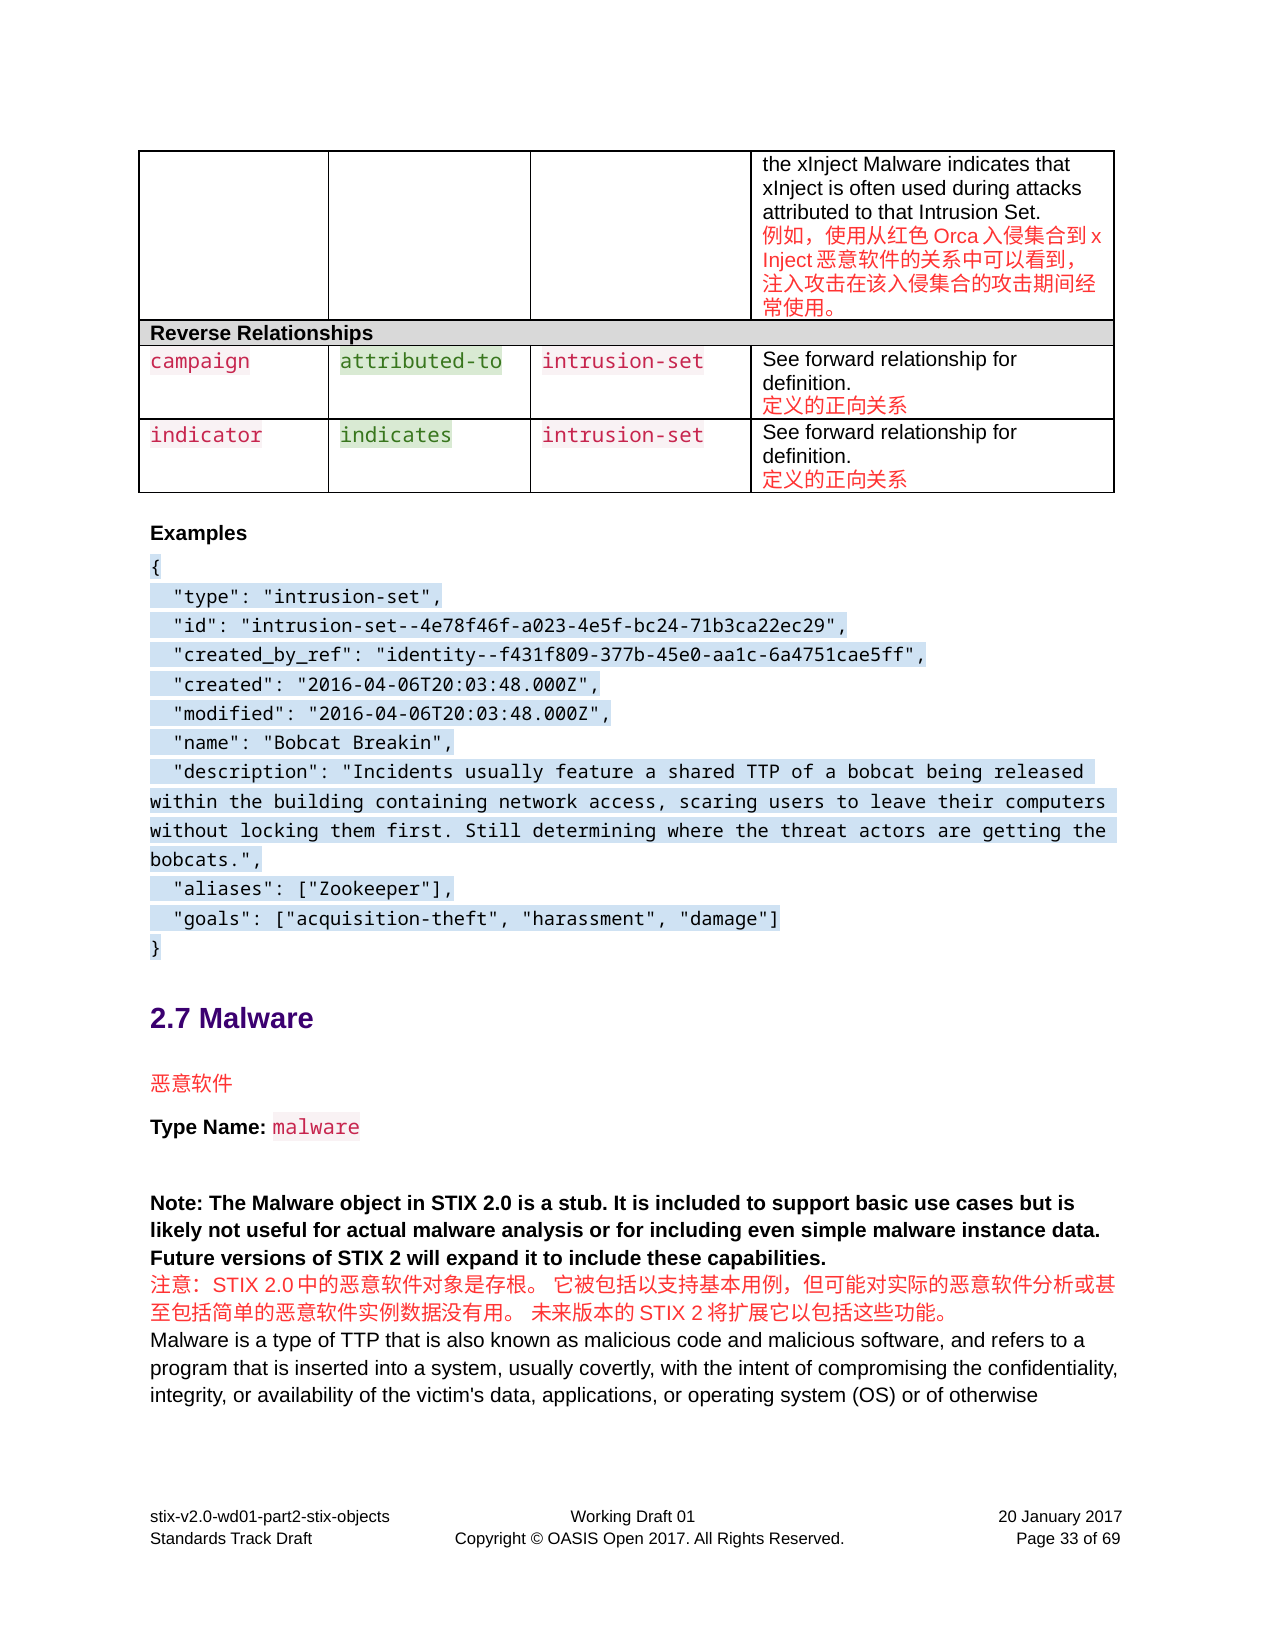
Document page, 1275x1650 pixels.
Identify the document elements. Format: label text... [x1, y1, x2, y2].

text } [150, 934, 1125, 960]
table_cell the xInject Malware indicates that xInject is often used during attacks attributed to that Intrusion Set. 例如，使用从红色Orca入侵集合到xInject恶意软件的关系中可以看到，注入攻击在该入侵集合的攻击期间经常使用。 [752, 152, 1113, 319]
table_cell attributed-to [329, 346, 530, 418]
text "type": "intrusion-set", [150, 583, 1125, 608]
table_cell [329, 152, 530, 319]
text Malware is a type of TTP that is also known as malicious code and malicious software, and refers to a program that is inserted into a system, usually covertly, with the intent of compromising the confidentiality, integrity, or availability of the victim's data, applications, or operating system (OS) or of otherwise [150, 1328, 1125, 1407]
text "description": "Incidents usually feature a shared TTP of a bobcat being released within the building containing network access, scaring users to leave their computers without locking them first. Still determining where the threat actors are getting the bobcats.", [150, 759, 1125, 872]
text Note: The Malware object in STIX 2.0 is a stub. It is included to support basic use cases but is likely not useful for actual malware analysis or for including even simple malware instance data. Future versions of STIX 2 will expand it to include these capabilities. [150, 1190, 1125, 1269]
text "aliases": ["Zookeeper"], [150, 876, 1125, 901]
text Type Name: malware [150, 1112, 1125, 1141]
text "name": "Bobcat Breakin", [150, 729, 1125, 755]
text "modified": "2016-04-06T20:03:48.000Z", [150, 700, 1125, 726]
table_cell indicates [329, 420, 530, 492]
text 恶意软件 [150, 1072, 1125, 1096]
table_cell campaign [140, 346, 328, 418]
table_cell [531, 152, 750, 319]
table_cell intrusion-set [531, 346, 750, 418]
text ​Examples [150, 521, 1125, 545]
subtitle ​2.7​ Malware [150, 1001, 1125, 1034]
text "created": "2016-04-06T20:03:48.000Z", [150, 671, 1125, 696]
table_cell indicator [140, 420, 328, 492]
table_cell intrusion-set [531, 420, 750, 492]
text "id": "intrusion-set--4e78f46f-a023-4e5f-bc24-71b3ca22ec29", [150, 612, 1125, 638]
text "goals": ["acquisition-theft", "harassment", "damage"] [150, 905, 1125, 931]
table_cell See forward relationship for definition. 定义的正向关系 [752, 346, 1113, 418]
text 注意：STIX 2.0中的恶意软件对象是存根。 它被包括以支持基本用例，但可能对实际的恶意软件分析或甚至包括简单的恶意软件实例数据没有用。 未来版本的STIX 2将扩展它以包括这些功能。 [150, 1273, 1125, 1324]
text "created_by_ref": "identity--f431f809-377b-45e0-aa1c-6a4751cae5ff", [150, 642, 1125, 667]
table_cell Reverse Relationships [140, 321, 1113, 345]
text { [150, 554, 1125, 579]
table_cell [140, 152, 328, 319]
table_cell See forward relationship for definition. 定义的正向关系 [752, 420, 1113, 492]
